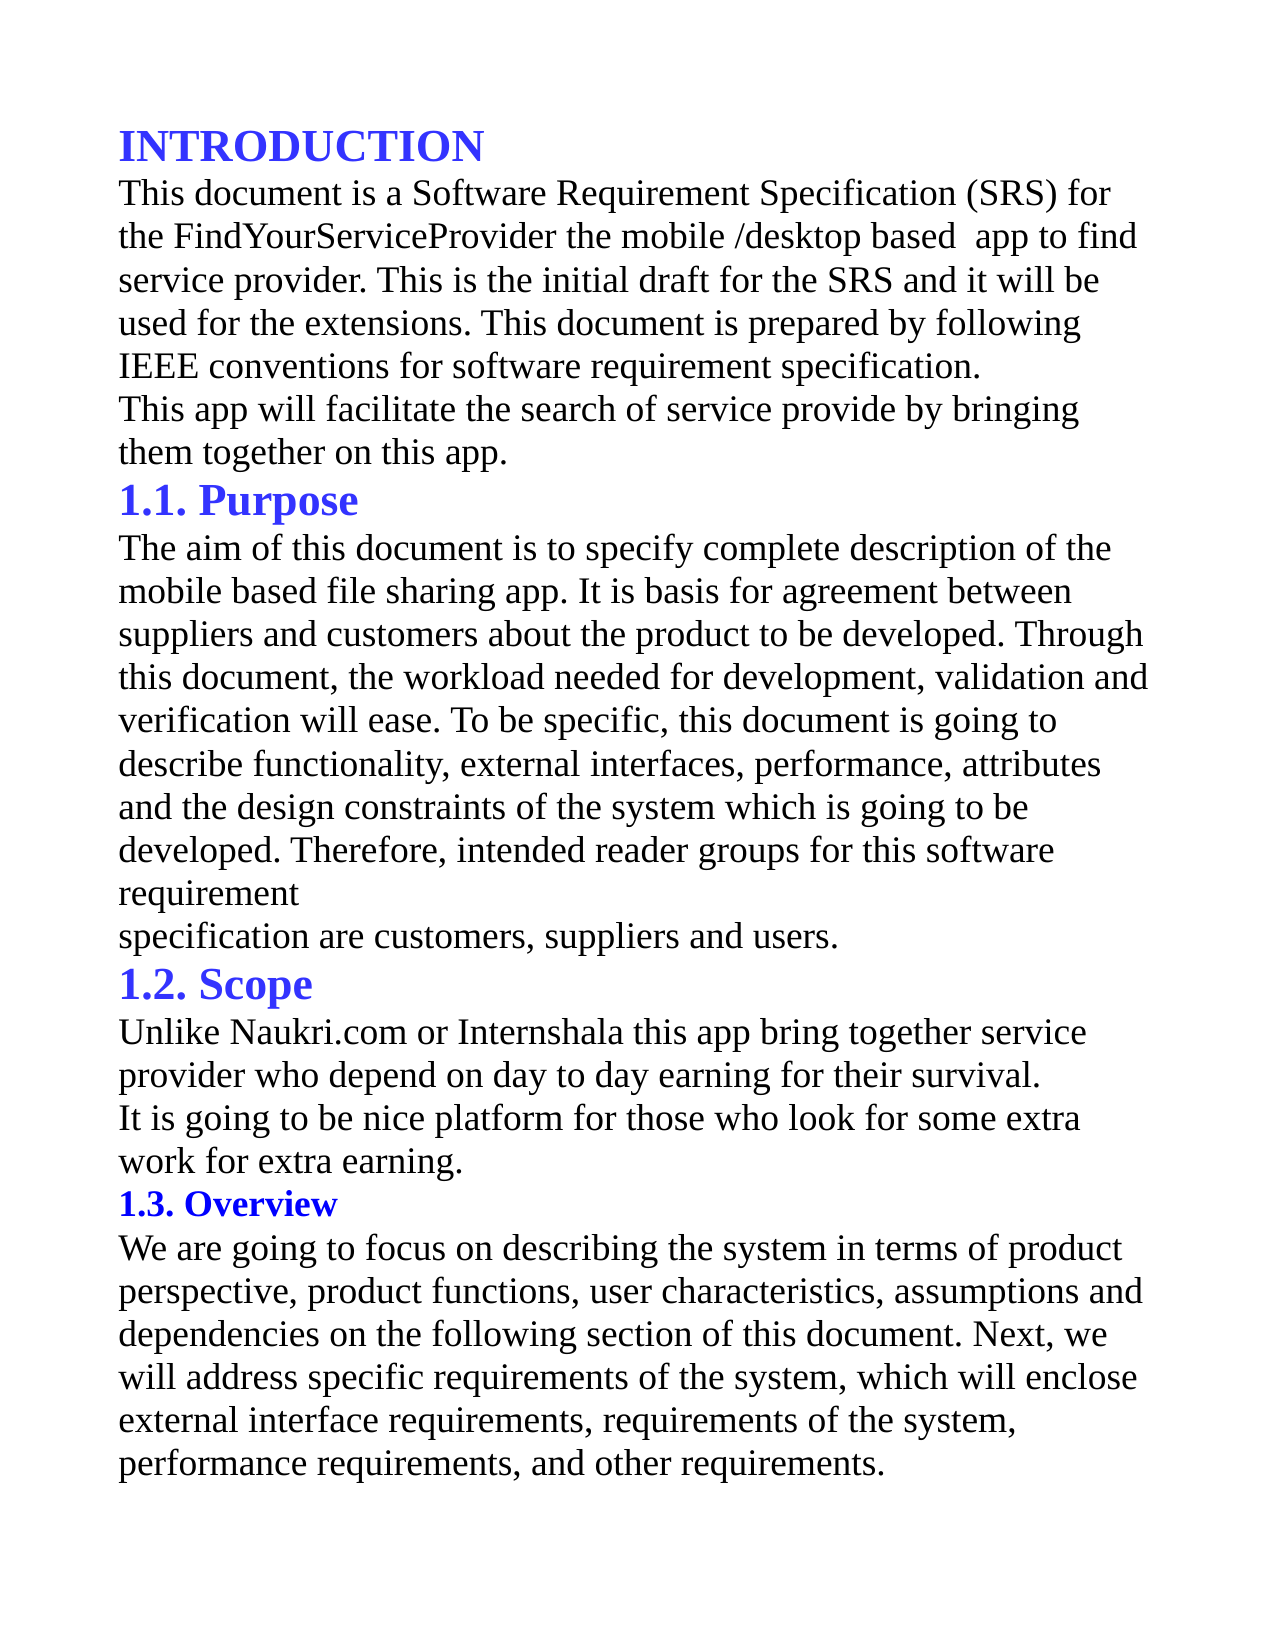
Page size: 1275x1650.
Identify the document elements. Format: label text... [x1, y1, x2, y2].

text 1.1. Purpose [118, 473, 1157, 525]
text We are going to focus on describing the system in terms of product perspective, product functions, user characteristics, assumptions and dependencies on the following section of this document. Next, we will address specific requirements of the system, which will enclose external interface requirements, requirements of the system, performance requirements, and other requirements. [118, 1225, 1157, 1484]
text Unlike Naukri.com or Internshala this app bring together service provider who depend on day to day earning for their survival. [118, 1009, 1157, 1096]
text This app will facilitate the search of service provide by bringing them together on this app. [118, 386, 1157, 473]
text The aim of this document is to specify complete description of the mobile based file sharing app. It is basis for agreement between suppliers and customers about the product to be developed. Through this document, the workload needed for development, validation and verification will ease. To be specific, this document is going to describe functionality, external interfaces, performance, attributes and the design constraints of the system which is going to be developed. Therefore, intended reader groups for this software requirement [118, 525, 1157, 913]
text 1.3. Overview [118, 1182, 1157, 1225]
text specification are customers, suppliers and users. [118, 913, 1157, 957]
text 1.2. Scope [118, 957, 1157, 1009]
text It is going to be nice platform for those who look for some extra work for extra earning. [118, 1096, 1157, 1182]
text INTRODUCTION [118, 118, 1157, 171]
text This document is a Software Requirement Specification (SRS) for the FindYourServiceProvider the mobile /desktop based app to find service provider. This is the initial draft for the SRS and it will be used for the extensions. This document is prepared by following IEEE conventions for software requirement specification. [118, 171, 1157, 386]
